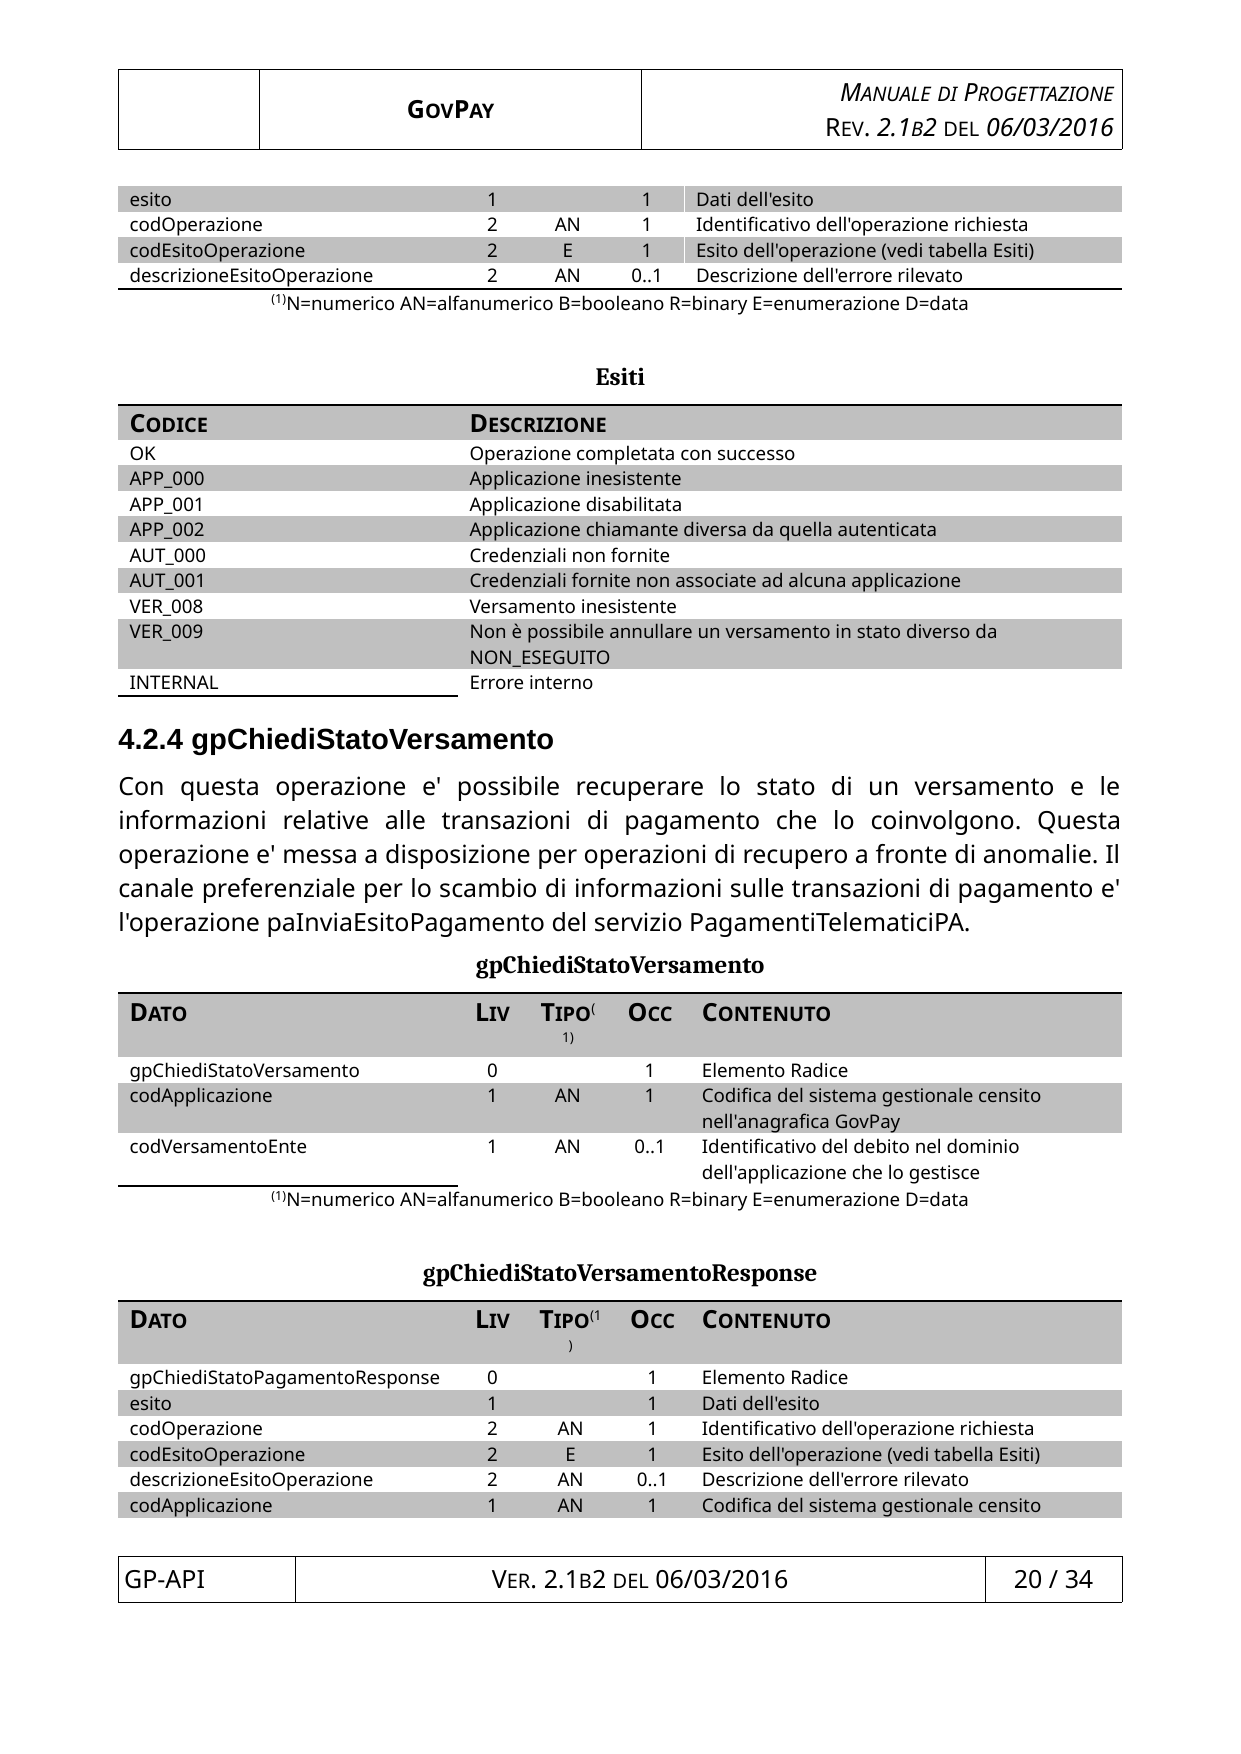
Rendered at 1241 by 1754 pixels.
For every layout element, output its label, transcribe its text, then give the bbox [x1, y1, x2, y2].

table_cell 1 [458, 1083, 526, 1133]
table_cell [526, 1390, 614, 1416]
table_cell Esito dell'operazione (vedi tabella Esiti) [690, 1441, 1122, 1467]
table_cell AN [526, 1083, 609, 1133]
table_cell codOperazione [118, 1416, 458, 1441]
table_cell 1 [458, 1134, 526, 1184]
subtitle gpChiediStatoVersamento [118, 722, 1122, 756]
table_cell esito [118, 186, 458, 212]
table_cell Elemento Radice [690, 1057, 1122, 1082]
text Con questa operazione e' possibile recuperare lo stato di un versamento e le informazioni relative alle transazioni di pagamento che lo coinvolgono. Questa operazione e' messa a disposizione per operazioni di recupero a fronte di anomalie. Il canale preferenziale per lo scambio di informazioni sulle transazioni di pagamento e' l'operazione paInviaEsitoPagamento del servizio PagamentiTelematiciPA. [118, 768, 1122, 938]
table_cell 1 [458, 1492, 526, 1518]
table_cell APP_001 [118, 491, 458, 516]
table_cell 1 [614, 1441, 690, 1467]
table_cell Tipo(1) [526, 1302, 614, 1364]
table_cell Identificativo del debito nel dominio dell'applicazione che lo gestisce [690, 1134, 1122, 1184]
table_cell Credenziali non fornite [458, 542, 1122, 567]
table_cell AN [526, 1492, 614, 1518]
table_cell AN [526, 1467, 614, 1492]
table_cell Applicazione inesistente [458, 465, 1122, 491]
table_cell Errore interno [458, 670, 1122, 695]
table_cell VER_009 [118, 619, 458, 669]
table_header gpChiediStatoVersamento [118, 951, 1122, 992]
table_cell [526, 1365, 614, 1390]
table_cell codEsitoOperazione [118, 237, 458, 263]
table_cell 2 [458, 1441, 526, 1467]
table_cell 2 [458, 1416, 526, 1441]
table_cell 0..1 [609, 1134, 690, 1184]
table_cell 2 [458, 1467, 526, 1492]
table_cell E [526, 1441, 614, 1467]
table_cell Descrizione dell'errore rilevato [690, 1467, 1122, 1492]
table_cell 0 [458, 1365, 526, 1390]
table_cell codOperazione [118, 212, 458, 237]
table_cell codEsitoOperazione [118, 1441, 458, 1467]
table_cell Descrizione dell'errore rilevato [685, 263, 1122, 288]
table_cell 2 [458, 212, 526, 237]
table_cell 1 [609, 1083, 690, 1133]
table_cell 1 [458, 1390, 526, 1416]
table_cell Versamento inesistente [458, 593, 1122, 618]
table_cell AN [526, 1416, 614, 1441]
table_cell Dato [118, 994, 458, 1057]
table_cell 1 [609, 186, 684, 212]
table_cell Dati dell'esito [690, 1390, 1122, 1416]
table_header Esiti [118, 363, 1122, 404]
table_cell Credenziali fornite non associate ad alcuna applicazione [458, 568, 1122, 593]
table_cell VER_008 [118, 593, 458, 618]
table_cell codApplicazione [118, 1083, 458, 1133]
table_cell [526, 186, 609, 212]
table_cell Elemento Radice [690, 1365, 1122, 1390]
table_cell E [526, 237, 609, 263]
table_cell 0..1 [614, 1467, 690, 1492]
table_cell [526, 1057, 609, 1082]
table_cell Codifica del sistema gestionale censito nell'anagrafica GovPay [690, 1083, 1122, 1133]
table_cell Occ [614, 1302, 690, 1364]
table_cell Liv [458, 1302, 526, 1364]
table_cell APP_000 [118, 465, 458, 491]
table_cell 2 [458, 237, 526, 263]
table_cell 0..1 [609, 263, 684, 288]
table_cell descrizioneEsitoOperazione [118, 1467, 458, 1492]
table_cell Descrizione [458, 406, 1122, 440]
table_cell Dato [118, 1302, 458, 1364]
table_cell AUT_000 [118, 542, 458, 567]
table_cell 1 [609, 212, 684, 237]
table_cell 1 [609, 1057, 690, 1082]
table_cell 1 [458, 186, 526, 212]
table_cell Esito dell'operazione (vedi tabella Esiti) [685, 237, 1122, 263]
table_cell Dati dell'esito [685, 186, 1122, 212]
table_cell APP_002 [118, 516, 458, 542]
table_cell 1 [614, 1390, 690, 1416]
text (1)N=numerico AN=alfanumerico B=booleano R=binary E=enumerazione D=data [118, 290, 1122, 316]
table_cell AN [526, 212, 609, 237]
table_cell Identificativo dell'operazione richiesta [690, 1416, 1122, 1441]
table_cell Liv [458, 994, 526, 1057]
table_cell Contenuto [690, 994, 1122, 1057]
table_cell 0 [458, 1057, 526, 1082]
table_cell Identificativo dell'operazione richiesta [685, 212, 1122, 237]
table_cell OK [118, 440, 458, 465]
table_cell Codice [118, 406, 458, 440]
table_cell AN [526, 263, 609, 288]
table_header gpChiediStatoVersamentoResponse [118, 1259, 1122, 1300]
table_cell Applicazione chiamante diversa da quella autenticata [458, 516, 1122, 542]
text (1)N=numerico AN=alfanumerico B=booleano R=binary E=enumerazione D=data [118, 1187, 1122, 1212]
table_cell Operazione completata con successo [458, 440, 1122, 465]
table_cell INTERNAL [118, 670, 458, 695]
table_cell 1 [614, 1365, 690, 1390]
table_cell AUT_001 [118, 568, 458, 593]
table_cell 2 [458, 263, 526, 288]
table_cell Codifica del sistema gestionale censito [690, 1492, 1122, 1518]
table_cell Applicazione disabilitata [458, 491, 1122, 516]
table_cell Contenuto [690, 1302, 1122, 1364]
table_cell 1 [614, 1416, 690, 1441]
table_cell descrizioneEsitoOperazione [118, 263, 458, 288]
table_cell gpChiediStatoPagamentoResponse [118, 1365, 458, 1390]
table_cell 1 [609, 237, 684, 263]
table_cell gpChiediStatoVersamento [118, 1057, 458, 1082]
table_cell esito [118, 1390, 458, 1416]
table_cell codVersamentoEnte [118, 1134, 458, 1184]
table_cell Non è possibile annullare un versamento in stato diverso da NON_ESEGUITO [458, 619, 1122, 669]
table_cell codApplicazione [118, 1492, 458, 1518]
table_cell 1 [614, 1492, 690, 1518]
table_cell Tipo(1) [526, 994, 609, 1057]
table_cell Occ [609, 994, 690, 1057]
table_cell AN [526, 1134, 609, 1184]
